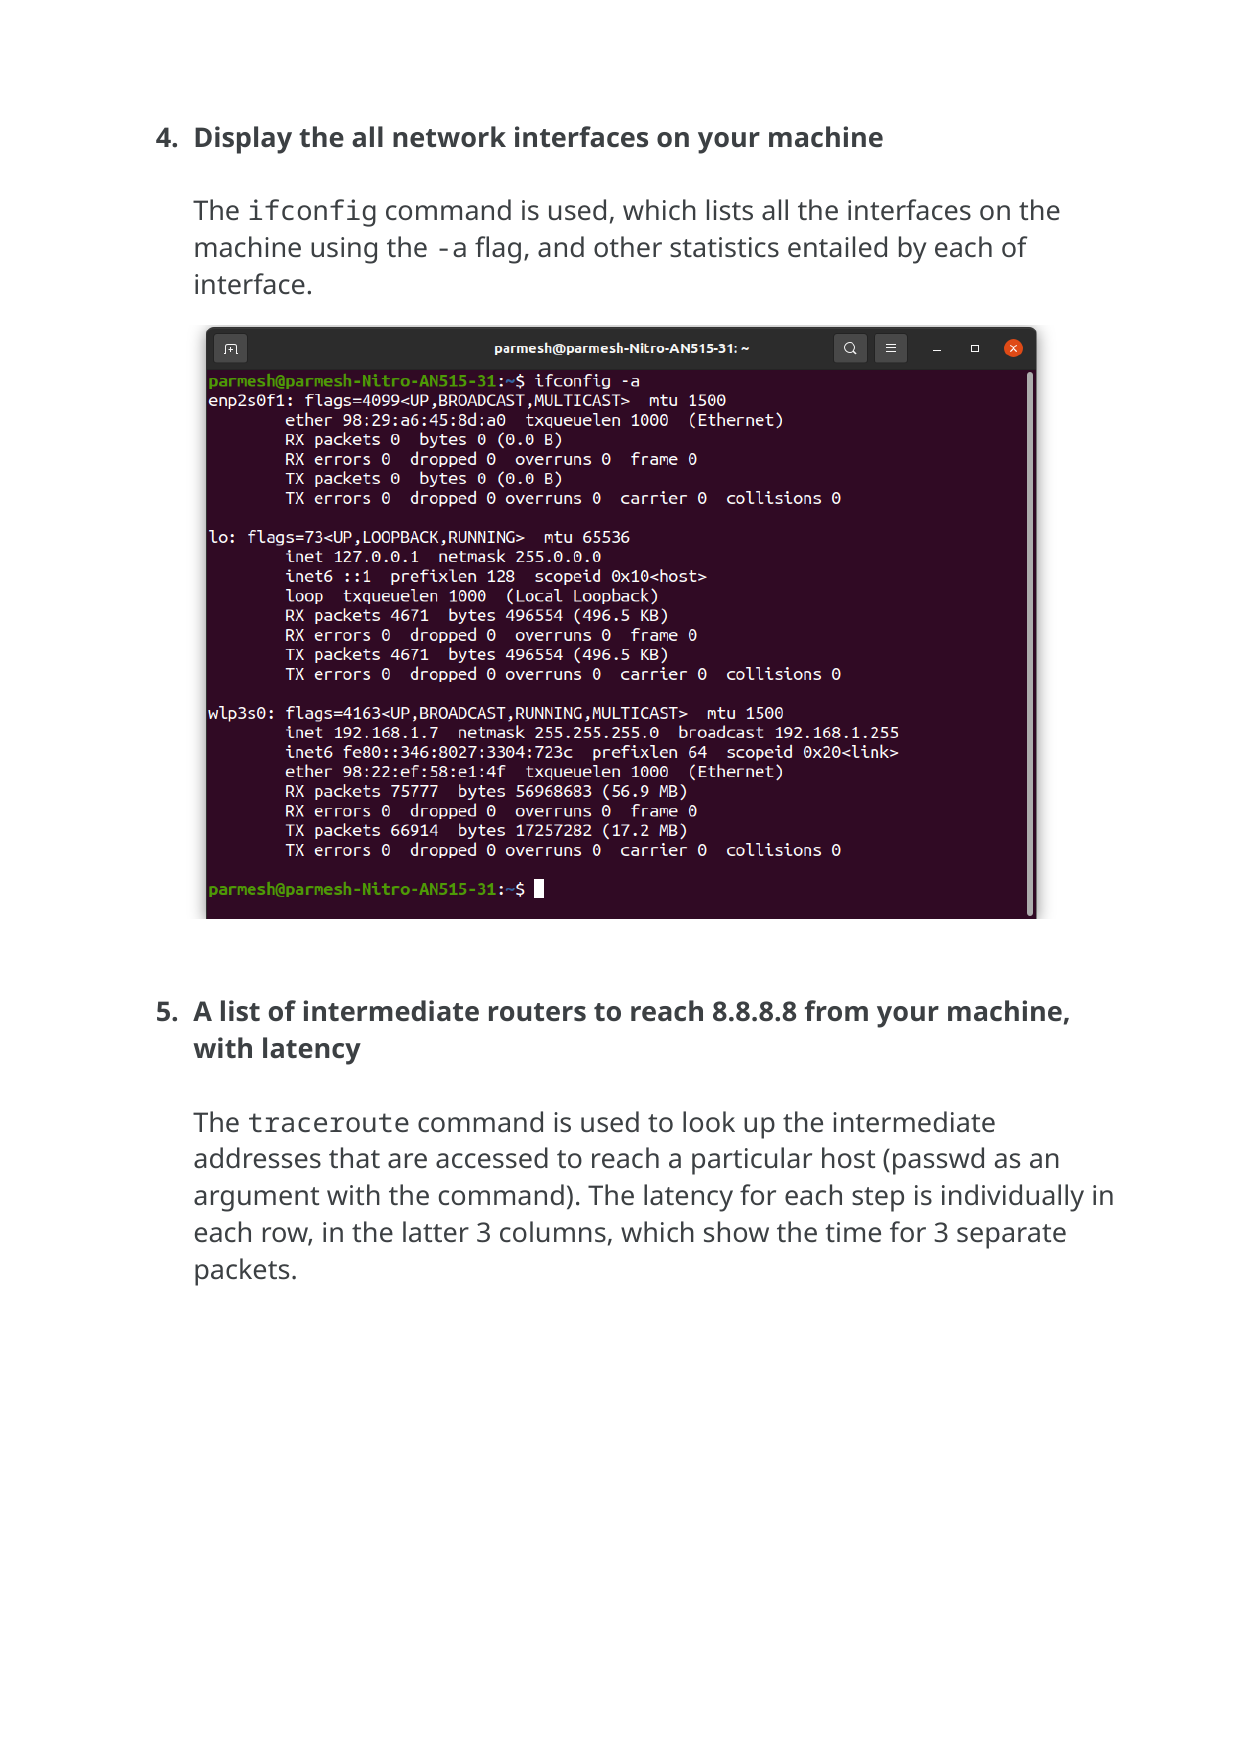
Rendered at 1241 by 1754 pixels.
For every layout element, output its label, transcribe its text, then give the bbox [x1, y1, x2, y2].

picture [182, 325, 1060, 919]
list The traceroute command is used to look up the intermediate addresses that are accessed to reach a particular host (passwd as an argument with the command). The latency for each step is individually in each row, in the latter 3 columns, which show the time for 3 separate packets. [156, 1103, 1122, 1287]
list The ifconfig command is used, which lists all the interfaces on the machine using the -a flag, and other statistics entailed by each of interface. [156, 192, 1122, 302]
list Display the all network interfaces on your machine [156, 118, 1122, 155]
list A list of intermediate routers to reach 8.8.8.8 from your machine, with latency [156, 992, 1122, 1066]
